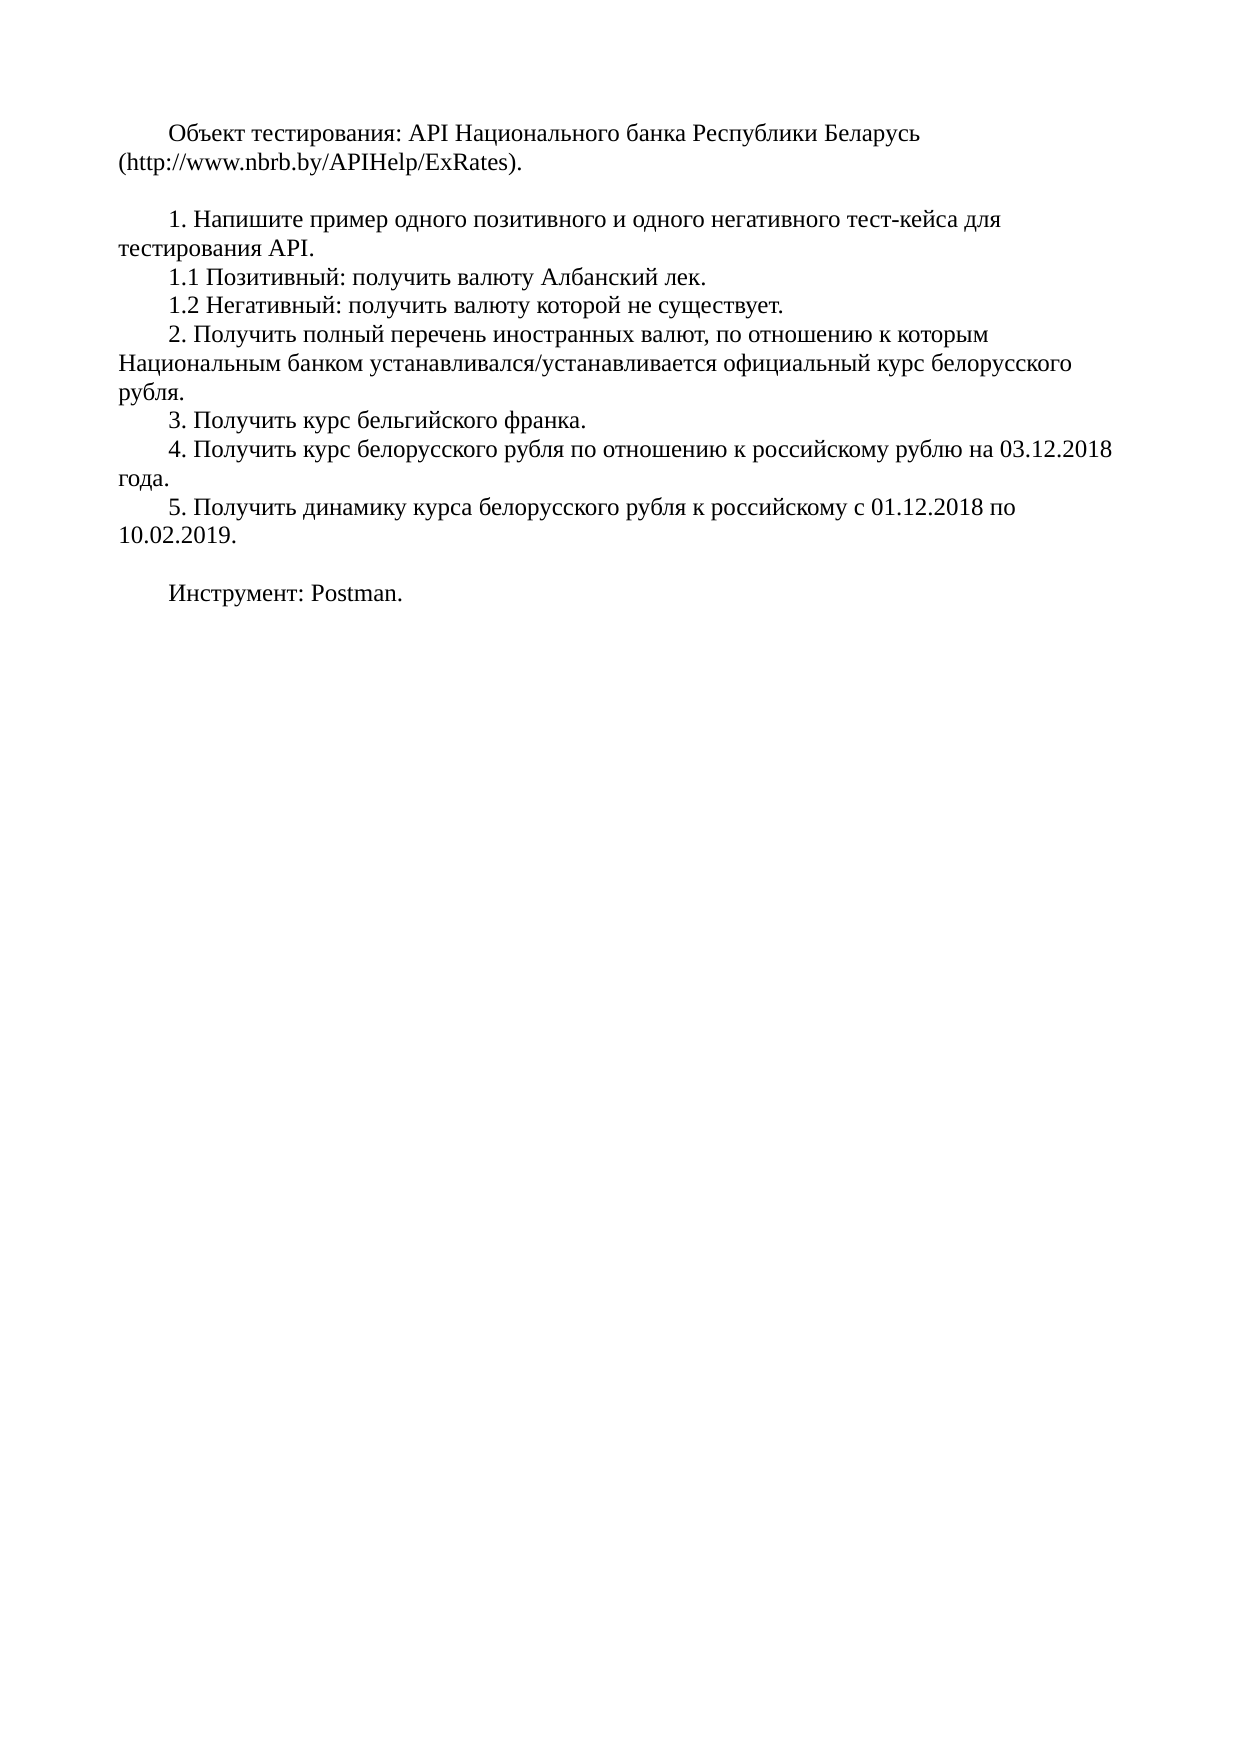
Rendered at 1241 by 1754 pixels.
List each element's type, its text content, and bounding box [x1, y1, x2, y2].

text Инструмент: Postman. [118, 578, 1122, 607]
text Объект тестирования: API Национального банка Республики Беларусь (http://www.nbrb.by/APIHelp/ExRates). [118, 118, 1122, 176]
text 5. Получить динамику курса белорусского рубля к российскому с 01.12.2018 по 10.02.2019. [118, 492, 1122, 549]
text 1. Напишите пример одного позитивного и одного негативного тест-кейса для тестирования API. [118, 204, 1122, 262]
text 3. Получить курс бельгийского франка. [118, 406, 1122, 434]
text 1.1 Позитивный: получить валюту Албанский лек. [118, 262, 1122, 291]
text 4. Получить курс белорусского рубля по отношению к российскому рублю на 03.12.2018 года. [118, 434, 1122, 492]
text 1.2 Негативный: получить валюту которой не существует. [118, 291, 1122, 319]
text 2. Получить полный перечень иностранных валют, по отношению к которым Национальным банком устанавливался/устанавливается официальный курс белорусского рубля. [118, 319, 1122, 406]
